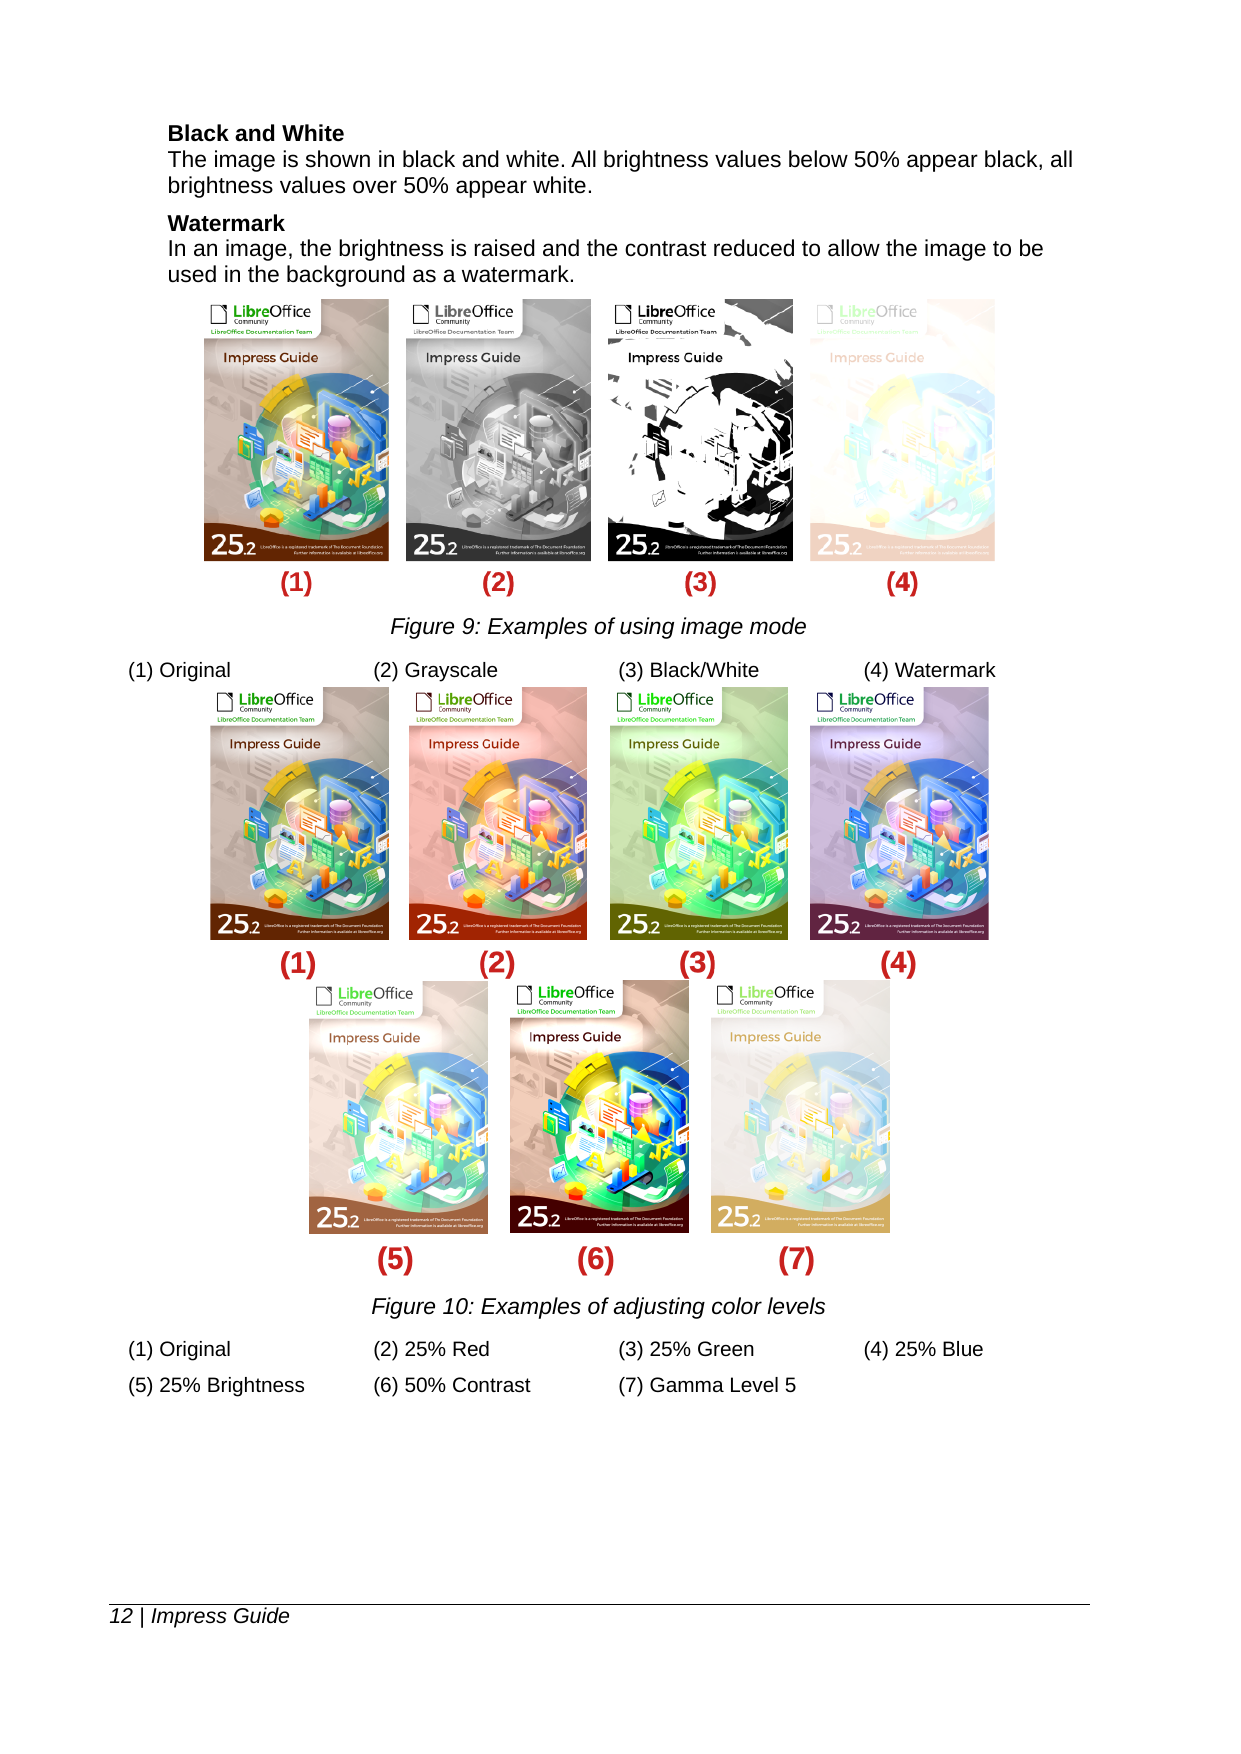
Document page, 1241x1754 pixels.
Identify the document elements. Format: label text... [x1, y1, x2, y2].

table_cell 25% Brightness [109, 1367, 354, 1403]
table_header Original [109, 1331, 354, 1367]
text Watermark [167, 210, 1090, 236]
table_header Grayscale [354, 652, 599, 687]
table_cell Gamma Level 5 [599, 1367, 844, 1403]
picture [210, 687, 989, 1281]
table_header Black/White [599, 652, 844, 687]
text Figure 10: Examples of adjusting color levels [210, 1293, 988, 1319]
text The image is shown in black and white. All brightness values below 50% appear black, all brightness values over 50% appear white. [167, 147, 1090, 198]
table_header Original [109, 652, 354, 688]
table_cell [845, 1367, 1090, 1403]
picture [204, 299, 995, 602]
table_header 25% Green [599, 1331, 844, 1367]
text Figure 9: Examples of using image mode [204, 614, 995, 640]
table_cell 50% Contrast [354, 1367, 599, 1403]
table_header 25% Blue [845, 1331, 1090, 1367]
table_header Watermark [845, 652, 1090, 688]
text Black and White [167, 121, 1090, 147]
text In an image, the brightness is raised and the contrast reduced to allow the image to be used in the background as a watermark. [167, 236, 1090, 287]
table_header 25% Red [354, 1331, 599, 1367]
